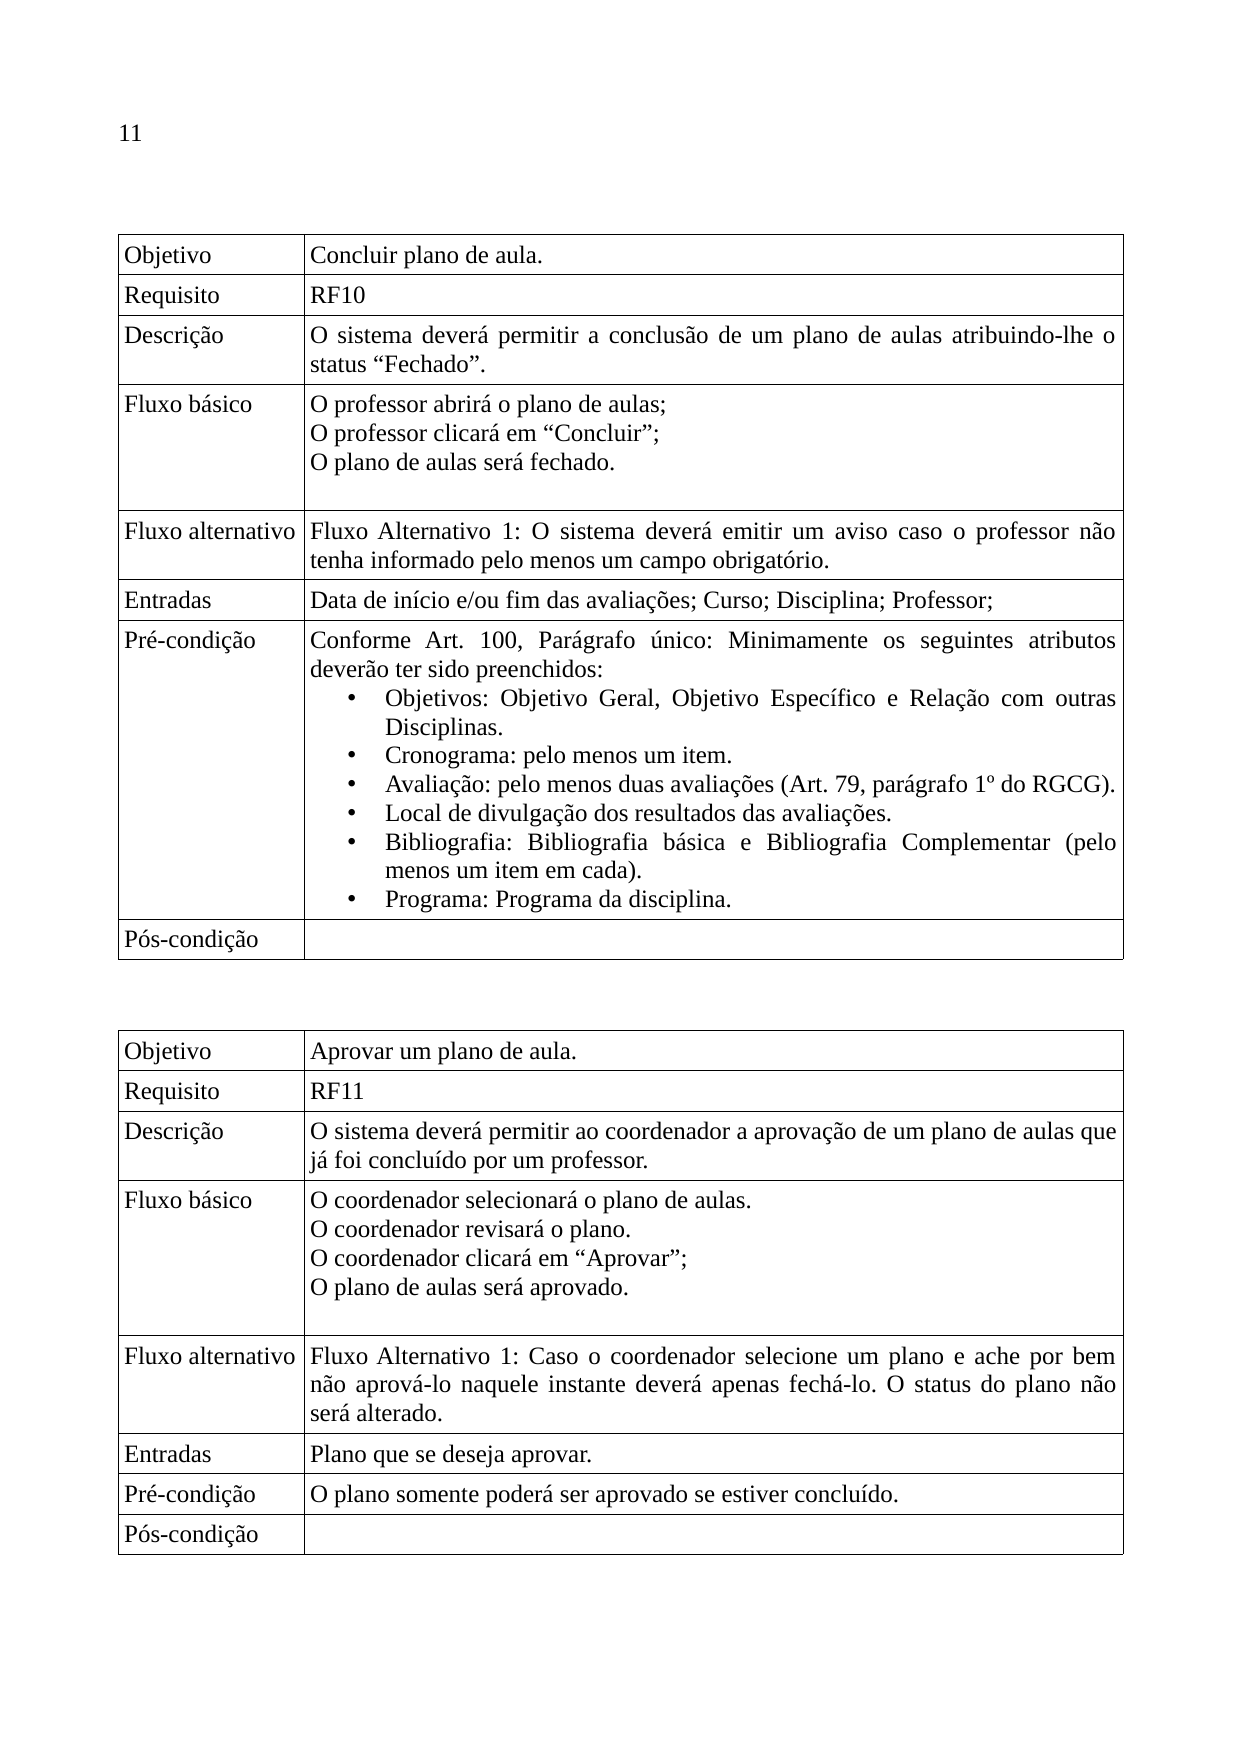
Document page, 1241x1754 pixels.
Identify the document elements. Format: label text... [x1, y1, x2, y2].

table_cell O plano somente poderá ser aprovado se estiver concluído. [305, 1474, 1123, 1513]
table_header Objetivo [119, 235, 304, 274]
table_cell Pós-condição [119, 1515, 304, 1554]
table_cell Requisito [119, 1071, 304, 1111]
table_cell [305, 1515, 1123, 1554]
table_cell Fluxo Alternativo 1: O sistema deverá emitir um aviso caso o professor não tenha informado pelo menos um campo obrigatório. [305, 511, 1123, 579]
table_cell Fluxo alternativo [119, 1336, 304, 1433]
table_cell Fluxo Alternativo 1: Caso o coordenador selecione um plano e ache por bem não aprová-lo naquele instante deverá apenas fechá-lo. O status do plano não será alterado. [305, 1336, 1123, 1433]
table_cell Fluxo básico [119, 385, 304, 510]
table_cell [305, 920, 1123, 959]
table_cell Entradas [119, 580, 304, 619]
table_cell Fluxo básico [119, 1181, 304, 1335]
table_cell Pré-condição [119, 621, 304, 918]
table_cell RF10 [305, 275, 1123, 314]
table_cell O professor abrirá o plano de aulas; O professor clicará em “Concluir”; O plano de aulas será fechado. [305, 385, 1123, 510]
table_header Concluir plano de aula. [305, 235, 1123, 274]
table_cell RF11 [305, 1071, 1123, 1111]
table_cell Entradas [119, 1434, 304, 1473]
table_cell O coordenador selecionará o plano de aulas. O coordenador revisará o plano. O coordenador clicará em “Aprovar”; O plano de aulas será aprovado. [305, 1181, 1123, 1335]
table_cell Data de início e/ou fim das avaliações; Curso; Disciplina; Professor; [305, 580, 1123, 619]
table_cell Fluxo alternativo [119, 511, 304, 579]
table_cell Pré-condição [119, 1474, 304, 1513]
table_cell Pós-condição [119, 920, 304, 959]
table_header Aprovar um plano de aula. [305, 1031, 1123, 1070]
table_cell Requisito [119, 275, 304, 314]
table_cell O sistema deverá permitir a conclusão de um plano de aulas atribuindo-lhe o status “Fechado”. [305, 316, 1123, 383]
table_cell Plano que se deseja aprovar. [305, 1434, 1123, 1473]
table_cell Descrição [119, 316, 304, 383]
table_cell Descrição [119, 1112, 304, 1180]
table_header Objetivo [119, 1031, 304, 1070]
table_cell Conforme Art. 100, Parágrafo único: Minimamente os seguintes atributos deverão ter sido preenchidos: Objetivos: Objetivo Geral, Objetivo Específico e Relação com outras Disciplinas. Cronograma: pelo menos um item. Avaliação: pelo menos duas avaliações (Art. 79, parágrafo 1º do RGCG). Local de divulgação dos resultados das avaliações. Bibliografia: Bibliografia básica e Bibliografia Complementar (pelo menos um item em cada). Programa: Programa da disciplina. [305, 621, 1123, 918]
table_cell O sistema deverá permitir ao coordenador a aprovação de um plano de aulas que já foi concluído por um professor. [305, 1112, 1123, 1180]
